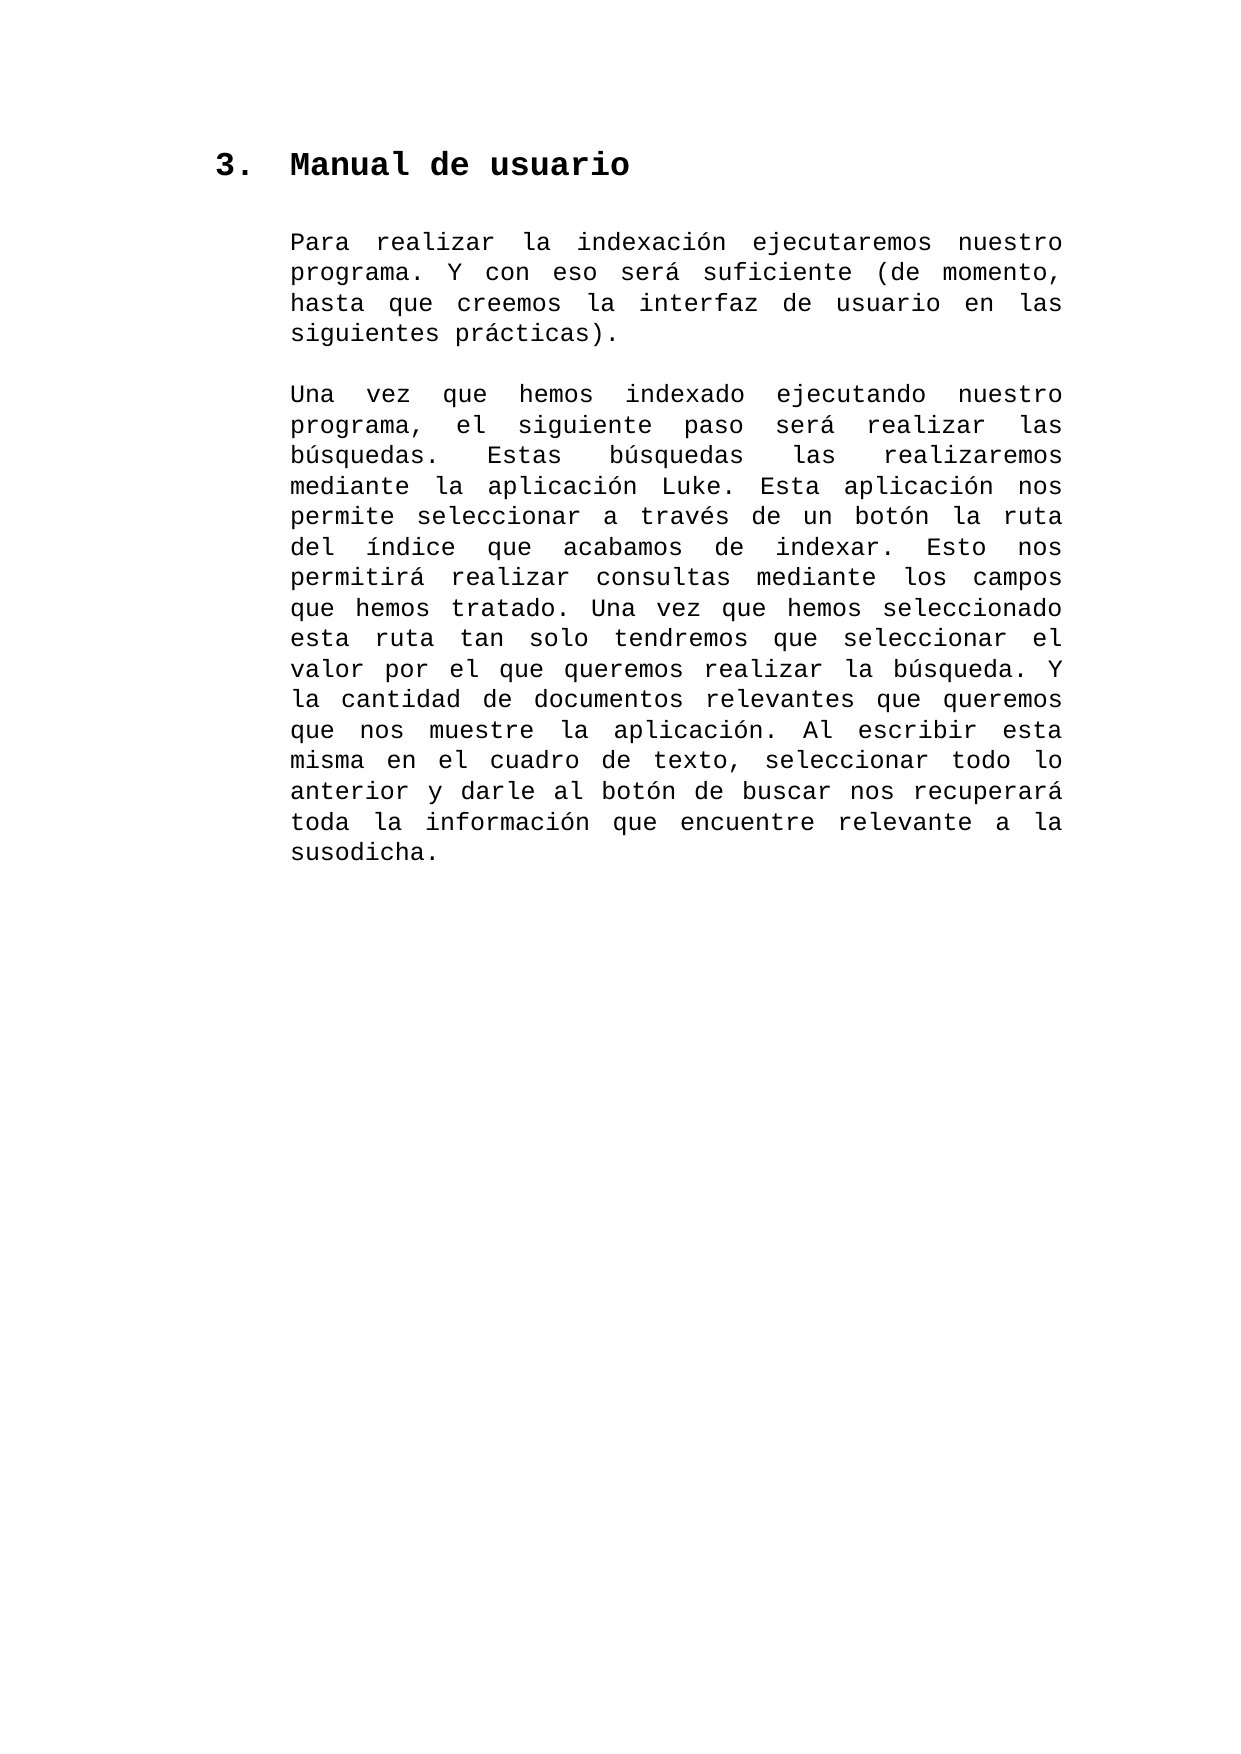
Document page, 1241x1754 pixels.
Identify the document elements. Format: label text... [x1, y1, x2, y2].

list Una vez que hemos indexado ejecutando nuestro programa, el siguiente paso será realizar las búsquedas. Estas búsquedas las realizaremos mediante la aplicación Luke. Esta aplicación nos permite seleccionar a través de un botón la ruta del índice que acabamos de indexar. Esto nos permitirá realizar consultas mediante los campos que hemos tratado. Una vez que hemos seleccionado esta ruta tan solo tendremos que seleccionar el valor por el que queremos realizar la búsqueda. Y la cantidad de documentos relevantes que queremos que nos muestre la aplicación. Al escribir esta misma en el cuadro de texto, seleccionar todo lo anterior y darle al botón de buscar nos recuperará toda la información que encuentre relevante a la susodicha. [290, 382, 1063, 868]
list Para realizar la indexación ejecutaremos nuestro programa. Y con eso será suficiente (de momento, hasta que creemos la interfaz de usuario en las siguientes prácticas). [290, 229, 1063, 349]
list Manual de usuario [215, 148, 1063, 185]
